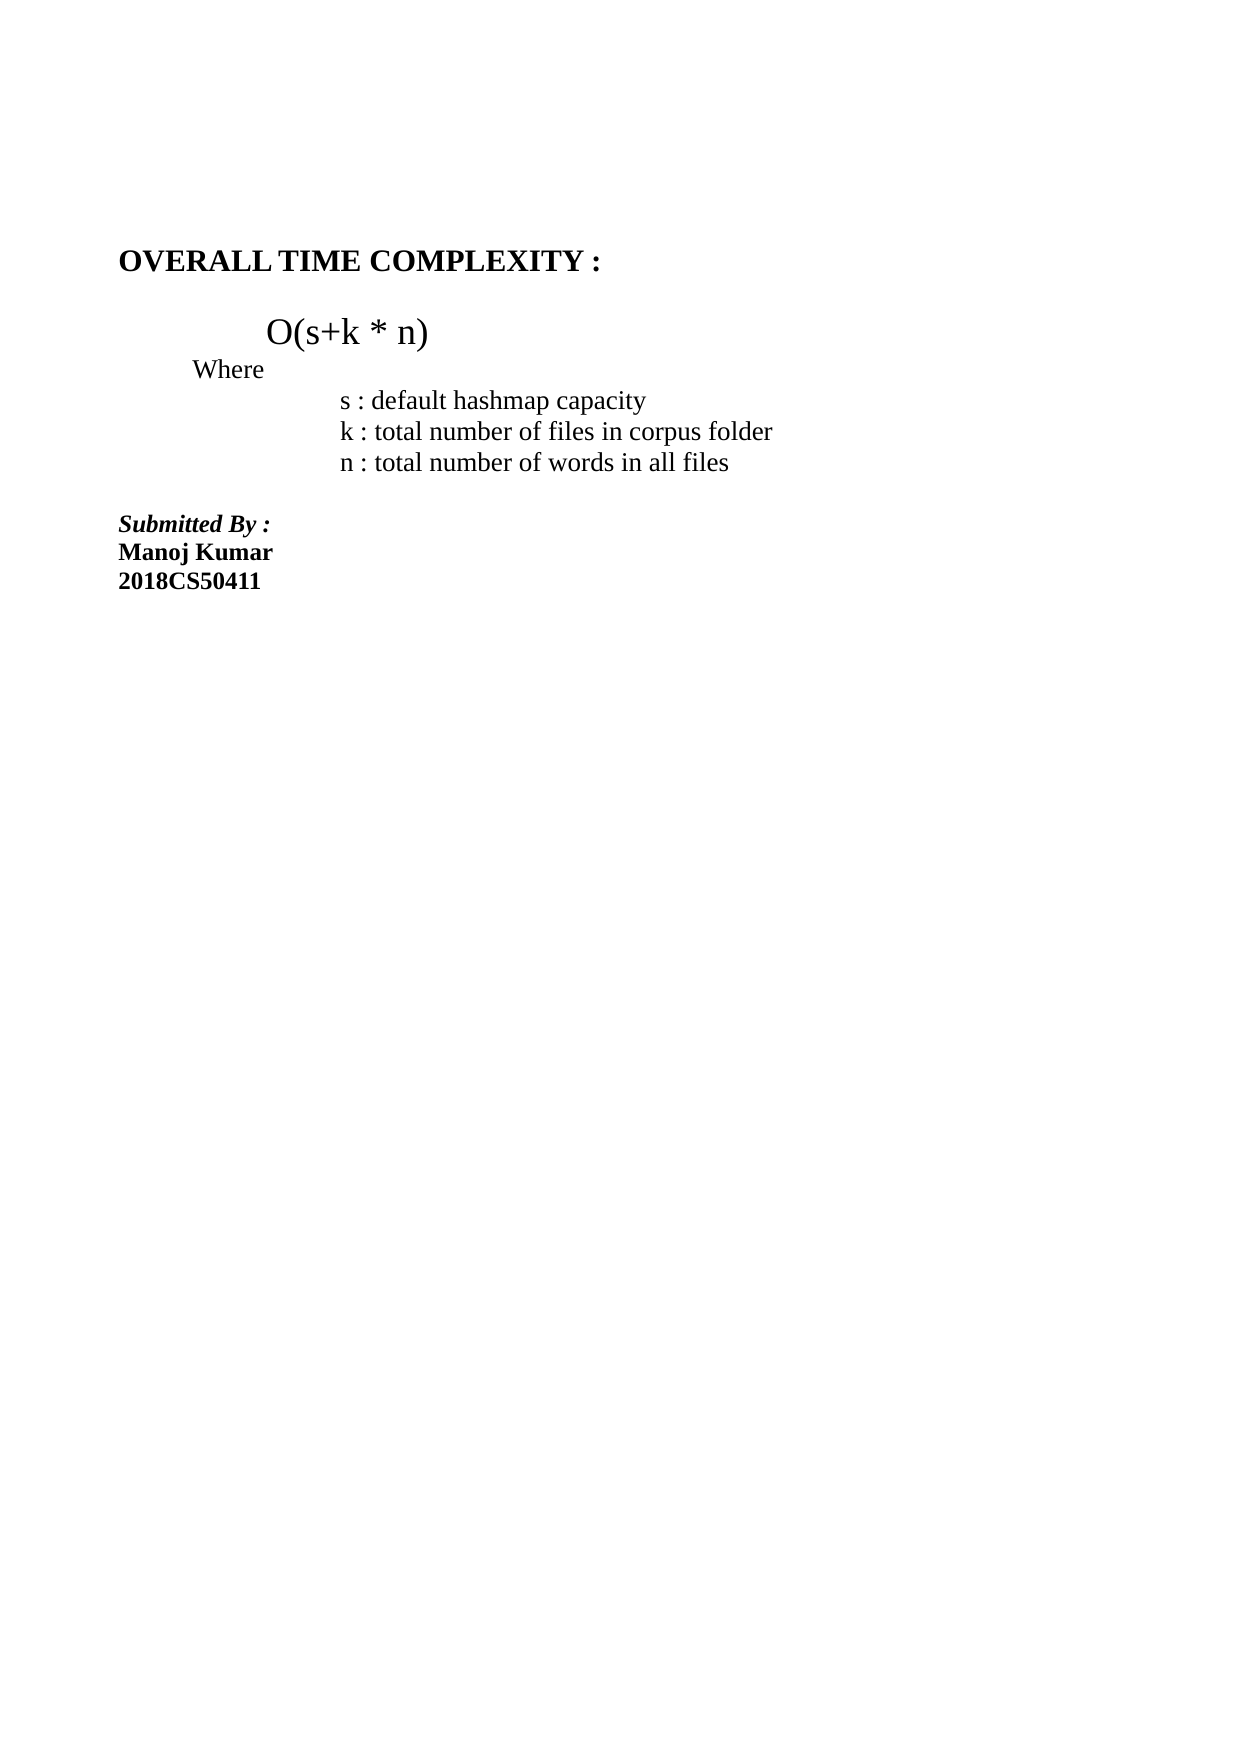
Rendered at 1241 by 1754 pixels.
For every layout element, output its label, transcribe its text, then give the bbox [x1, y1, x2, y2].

text Manoj Kumar [118, 537, 1122, 566]
text n : total number of words in all files [118, 446, 1122, 477]
text s : default hashmap capacity [118, 384, 1122, 415]
text Where [118, 353, 1122, 384]
text 2018CS50411 [118, 566, 1122, 595]
text Submitted By : [118, 509, 1122, 537]
text k : total number of files in corpus folder [118, 415, 1122, 446]
text OVERALL TIME COMPLEXITY : [118, 243, 1122, 279]
text O(s+k * n) [118, 310, 1122, 353]
